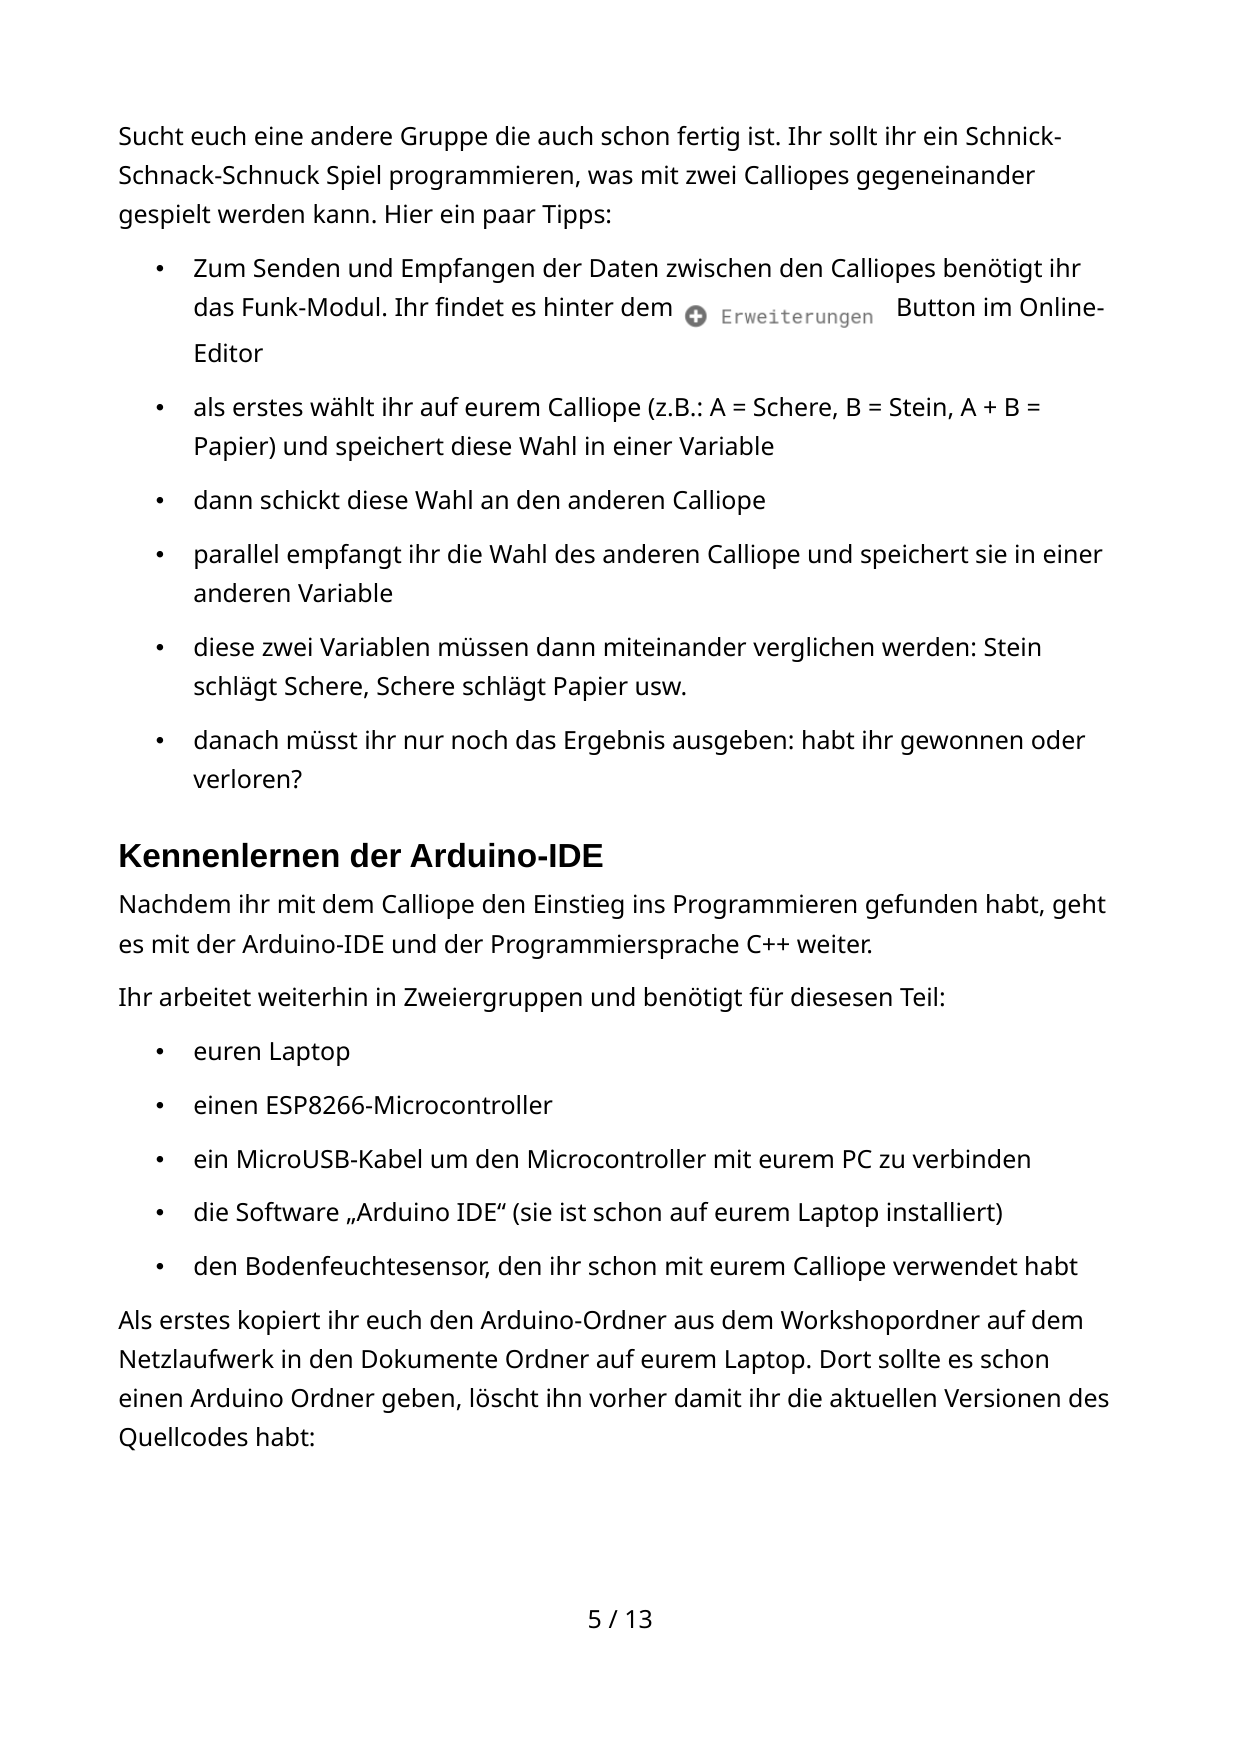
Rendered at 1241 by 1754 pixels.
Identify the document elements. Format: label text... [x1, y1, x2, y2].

list diese zwei Variablen müssen dann miteinander verglichen werden: Stein schlägt Schere, Schere schlägt Papier usw. [156, 629, 1122, 703]
list die Software „Arduino IDE“ (sie ist schon auf eurem Laptop installiert) [156, 1195, 1122, 1229]
text Ihr arbeitet weiterhin in Zweiergruppen und benötigt für diesesen Teil: [118, 980, 1122, 1014]
picture [680, 301, 896, 331]
list dann schickt diese Wahl an den anderen Calliope [156, 483, 1122, 517]
list als erstes wählt ihr auf eurem Calliope (z.B.: A = Schere, B = Stein, A + B = Papier) und speichert diese Wahl in einer Variable [156, 390, 1122, 463]
text Als erstes kopiert ihr euch den Arduino-Ordner aus dem Workshopordner auf dem Netzlaufwerk in den Dokumente Ordner auf eurem Laptop. Dort sollte es schon einen Arduino Ordner geben, löscht ihn vorher damit ihr die aktuellen Versionen des Quellcodes habt: [118, 1302, 1122, 1454]
list einen ESP8266-Microcontroller [156, 1087, 1122, 1122]
list Zum Senden und Empfangen der Daten zwischen den Calliopes benötigt ihr das Funk-Modul. Ihr findet es hinter dem Button im Online-Editor [156, 250, 1122, 370]
list ein MicroUSB-Kabel um den Microcontroller mit eurem PC zu verbinden [156, 1141, 1122, 1175]
list danach müsst ihr nur noch das Ergebnis ausgeben: habt ihr gewonnen oder verloren? [156, 722, 1122, 796]
list den Bodenfeuchtesensor, den ihr schon mit eurem Calliope verwendet habt [156, 1249, 1122, 1283]
list parallel empfangt ihr die Wahl des anderen Calliope und speichert sie in einer anderen Variable [156, 537, 1122, 610]
text Sucht euch eine andere Gruppe die auch schon fertig ist. Ihr sollt ihr ein Schnick-Schnack-Schnuck Spiel programmieren, was mit zwei Calliopes gegeneinander gespielt werden kann. Hier ein paar Tipps: [118, 118, 1122, 231]
list euren Laptop [156, 1034, 1122, 1068]
text Nachdem ihr mit dem Calliope den Einstieg ins Programmieren gefunden habt, geht es mit der Arduino-IDE und der Programmiersprache C++ weiter. [118, 887, 1122, 960]
subtitle Kennenlernen der Arduino-IDE [118, 836, 1122, 874]
